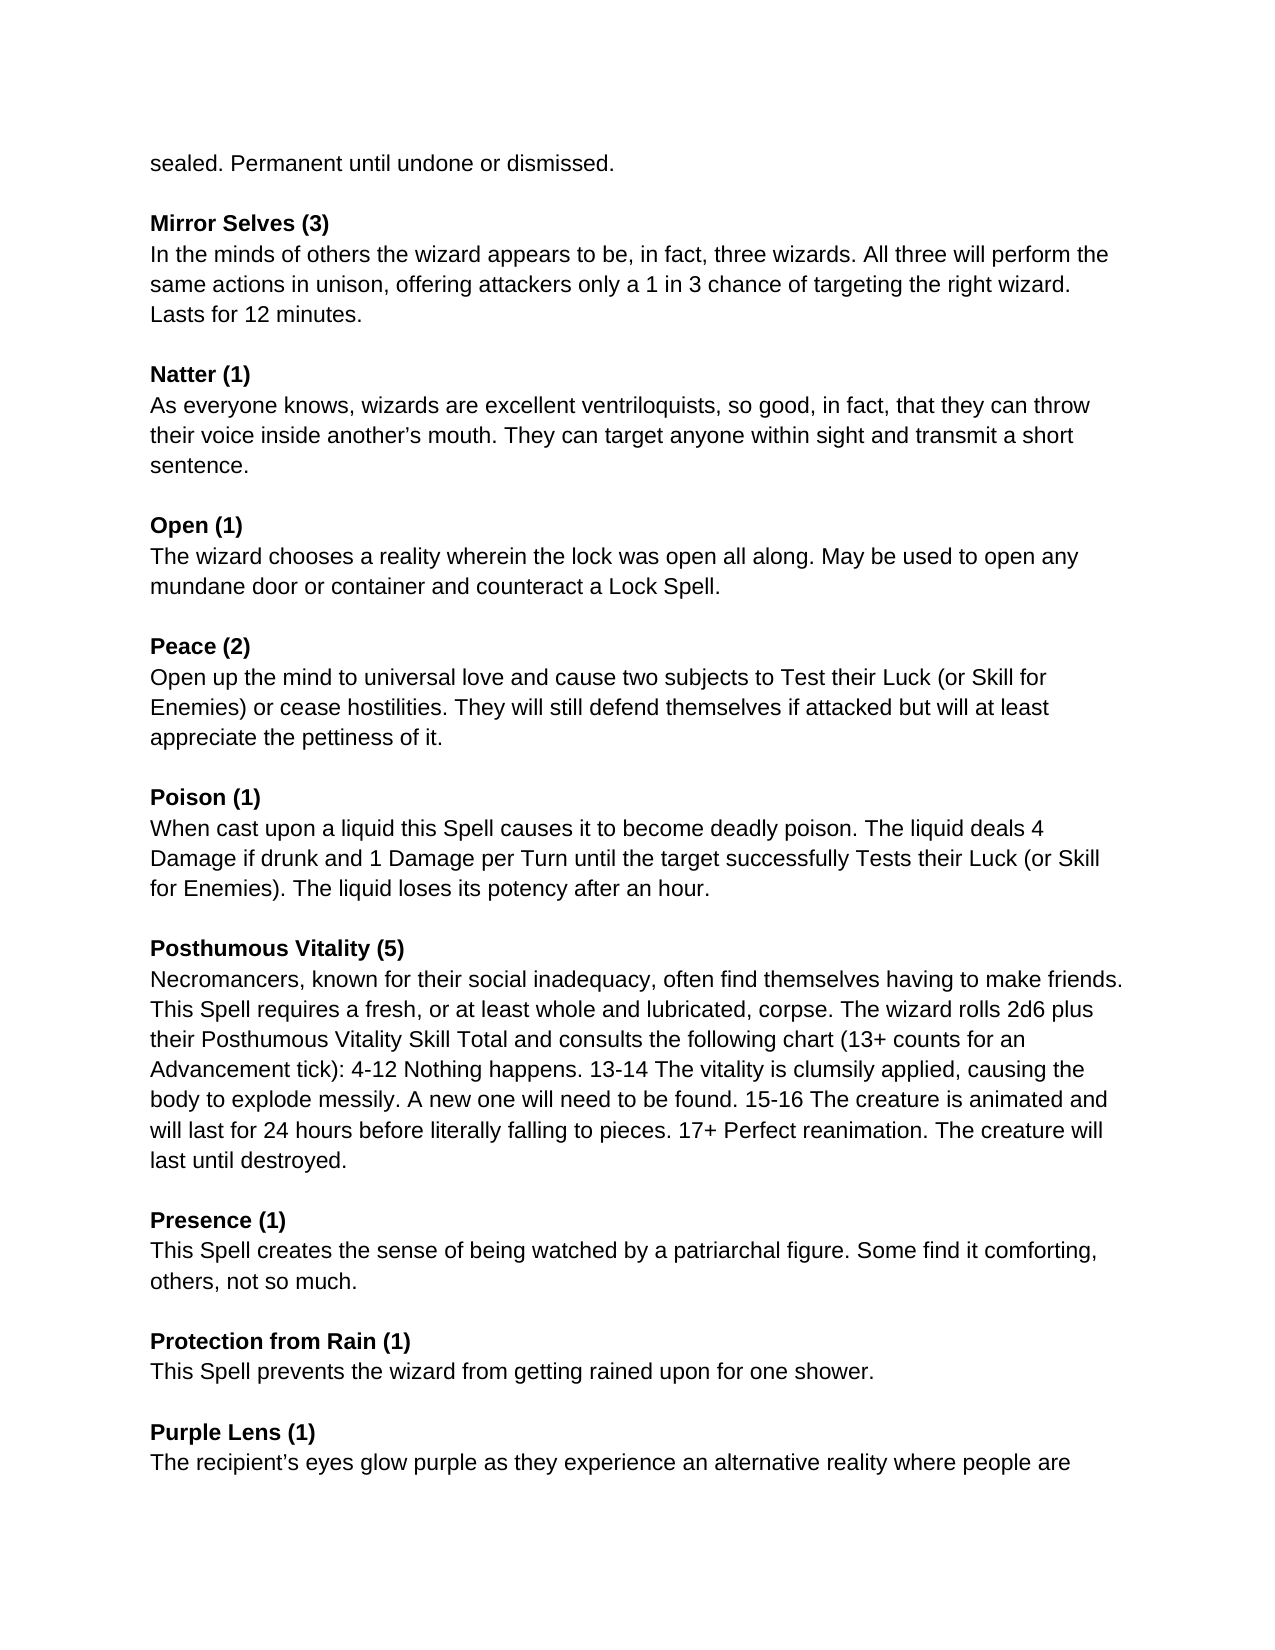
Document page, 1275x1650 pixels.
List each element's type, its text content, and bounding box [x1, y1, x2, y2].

text The recipient’s eyes glow purple as they experience an alternative reality where people are [150, 1449, 1125, 1475]
text Necromancers, known for their social inadequacy, often find themselves having to make friends. This Spell requires a fresh, or at least whole and lubricated, corpse. The wizard rolls 2d6 plus their Posthumous Vitality Skill Total and consults the following chart (13+ counts for an Advancement tick): 4-12 Nothing happens. 13-14 The vitality is clumsily applied, causing the body to explode messily. A new one will need to be found. 15-16 The creature is animated and will last for 24 hours before literally falling to pieces. 17+ Perfect reanimation. The creature will last until destroyed. [150, 966, 1125, 1173]
text Purple Lens (1) [150, 1419, 1125, 1445]
text In the minds of others the wizard appears to be, in fact, three wizards. All three will perform the same actions in unison, offering attackers only a 1 in 3 chance of targeting the right wizard. Lasts for 12 minutes. [150, 241, 1125, 327]
text Presence (1) [150, 1207, 1125, 1234]
text Protection from Rain (1) [150, 1328, 1125, 1354]
text As everyone knows, wizards are excellent ventriloquists, so good, in fact, that they can throw their voice inside another’s mouth. They can target anyone within sight and transmit a short sentence. [150, 392, 1125, 478]
text Open up the mind to universal love and cause two subjects to Test their Luck (or Skill for Enemies) or cease hostilities. They will still defend themselves if attacked but will at least appreciate the pettiness of it. [150, 663, 1125, 750]
text sealed. Permanent until undone or dismissed. [150, 150, 1125, 176]
text Posthumous Vitality (5) [150, 935, 1125, 962]
text This Spell prevents the wizard from getting rained upon for one shower. [150, 1358, 1125, 1385]
text Peace (2) [150, 633, 1125, 660]
text Natter (1) [150, 361, 1125, 388]
text Open (1) [150, 512, 1125, 539]
text This Spell creates the sense of being watched by a patriarchal figure. Some find it comforting, others, not so much. [150, 1237, 1125, 1294]
text Poison (1) [150, 784, 1125, 811]
text When cast upon a liquid this Spell causes it to become deadly poison. The liquid deals 4 Damage if drunk and 1 Damage per Turn until the target successfully Tests their Luck (or Skill for Enemies). The liquid loses its potency after an hour. [150, 814, 1125, 901]
text Mirror Selves (3) [150, 210, 1125, 237]
text The wizard chooses a reality wherein the lock was open all along. May be used to open any mundane door or container and counteract a Lock Spell. [150, 543, 1125, 599]
